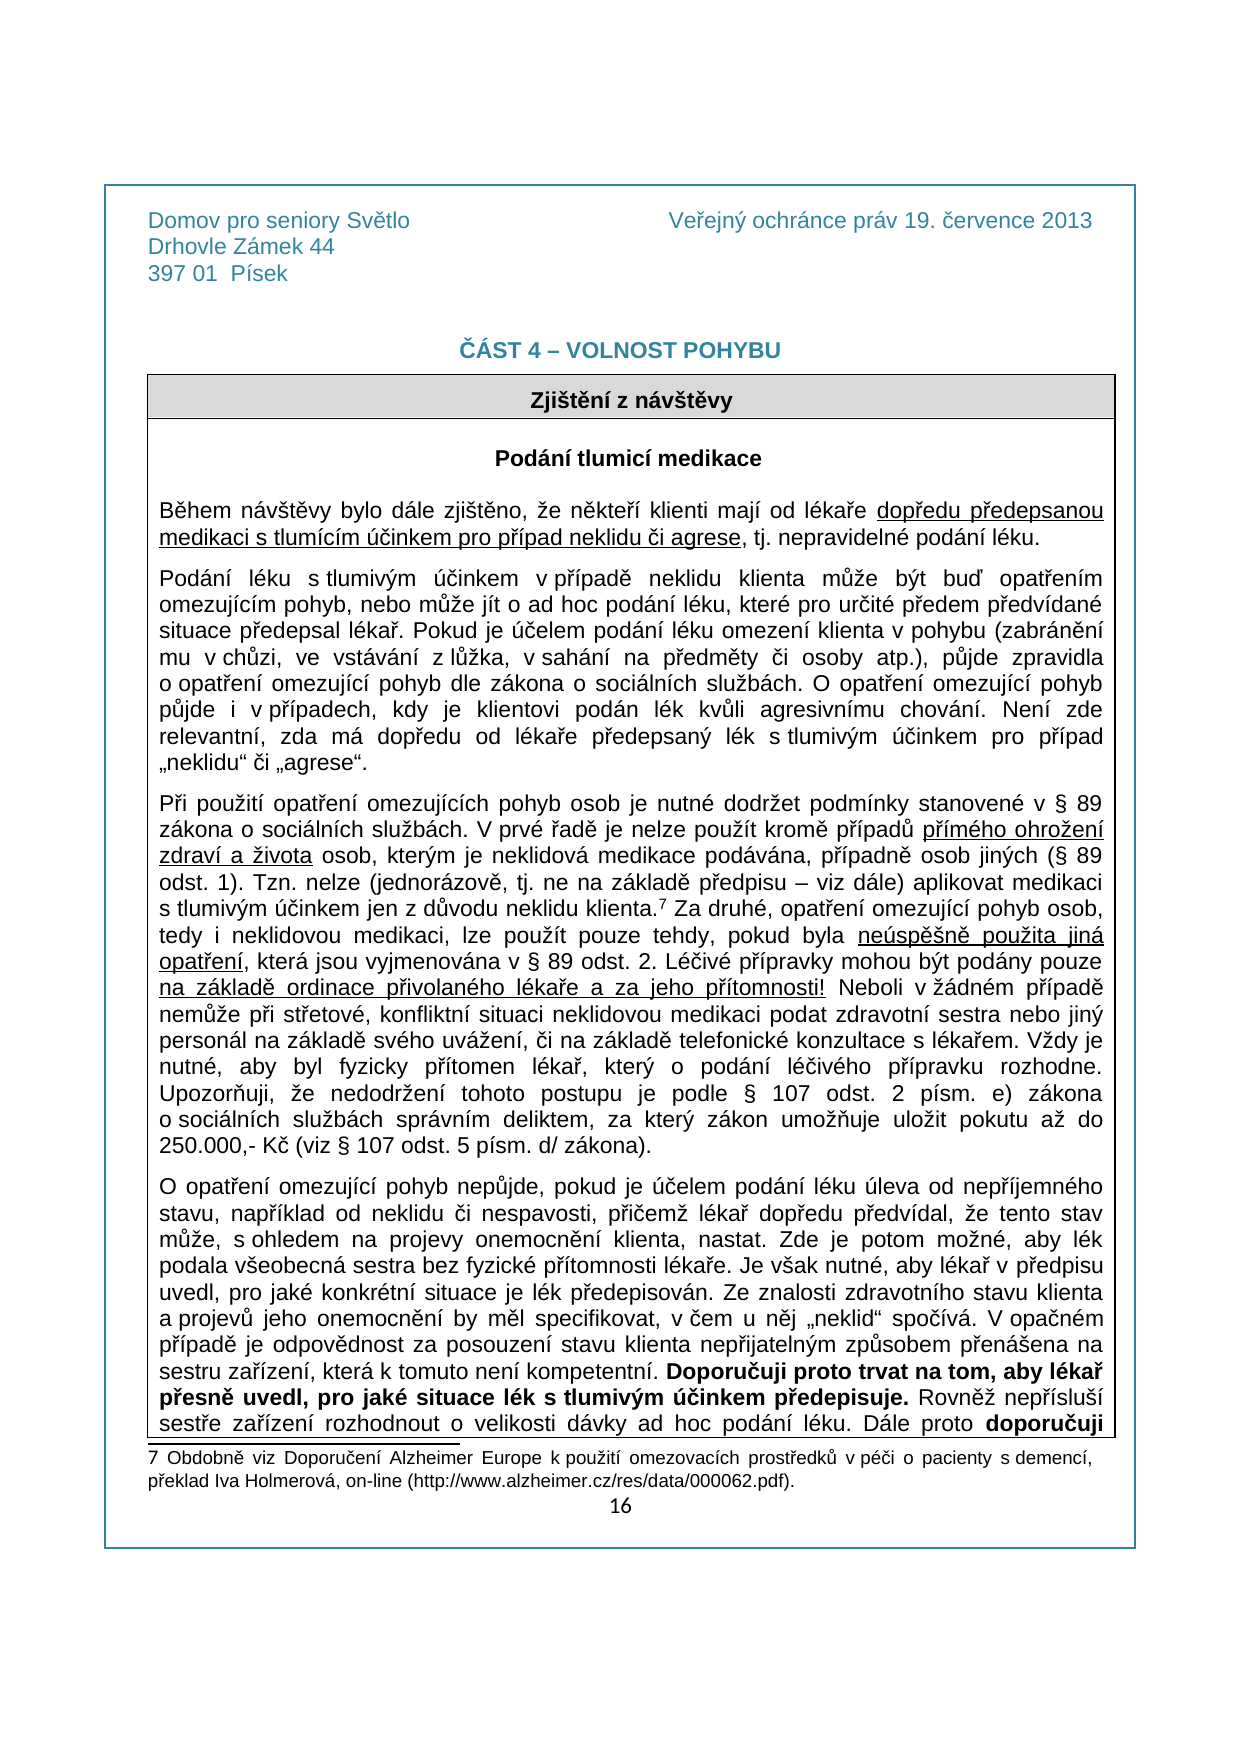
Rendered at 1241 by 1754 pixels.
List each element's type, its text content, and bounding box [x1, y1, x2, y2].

table_header Zjištění z návštěvy [148, 375, 1114, 417]
subtitle ČÁST 4 – VOLNOST POHYBU [148, 337, 1092, 363]
table_cell Podání tlumicí medikace Během návštěvy bylo dále zjištěno, že někteří klienti mají od lékaře dopředu předepsanou medikaci s tlumícím účinkem pro případ neklidu či agrese, tj. nepravidelné podání léku. Podání léku s tlumivým účinkem v případě neklidu klienta může být buď opatřením omezujícím pohyb, nebo může jít o ad hoc podání léku, které pro určité předem předvídané situace předepsal lékař. Pokud je účelem podání léku omezení klienta v pohybu (zabránění mu v chůzi, ve vstávání z lůžka, v sahání na předměty či osoby atp.), půjde zpravidla o opatření omezující pohyb dle zákona o sociálních službách. O opatření omezující pohyb půjde i v případech, kdy je klientovi podán lék kvůli agresivnímu chování. Není zde relevantní, zda má dopředu od lékaře předepsaný lék s tlumivým účinkem pro případ „neklidu“ či „agrese“. Při použití opatření omezujících pohyb osob je nutné dodržet podmínky stanovené v § 89 zákona o sociálních službách. V prvé řadě je nelze použít kromě případů přímého ohrožení zdraví a života osob, kterým je neklidová medikace podávána, případně osob jiných (§ 89 odst. 1). Tzn. nelze (jednorázově, tj. ne na základě předpisu – viz dále) aplikovat medikaci s tlumivým účinkem jen z důvodu neklidu klienta. Za druhé, opatření omezující pohyb osob, tedy i neklidovou medikaci, lze použít pouze tehdy, pokud byla neúspěšně použita jiná opatření, která jsou vyjmenována v § 89 odst. 2. Léčivé přípravky mohou být podány pouze na základě ordinace přivolaného lékaře a za jeho přítomnosti! Neboli v žádném případě nemůže při střetové, konfliktní situaci neklidovou medikaci podat zdravotní sestra nebo jiný personál na základě svého uvážení, či na základě telefonické konzultace s lékařem. Vždy je nutné, aby byl fyzicky přítomen lékař, který o podání léčivého přípravku rozhodne. Upozorňuji, že nedodržení tohoto postupu je podle § 107 odst. 2 písm. e) zákona o sociálních službách správním deliktem, za který zákon umožňuje uložit pokutu až do 250.000,- Kč (viz § 107 odst. 5 písm. d/ zákona). O opatření omezující pohyb nepůjde, pokud je účelem podání léku úleva od nepříjemného stavu, například od neklidu či nespavosti, přičemž lékař dopředu předvídal, že tento stav může, s ohledem na projevy onemocnění klienta, nastat. Zde je potom možné, aby lék podala všeobecná sestra bez fyzické přítomnosti lékaře. Je však nutné, aby lékař v předpisu uvedl, pro jaké konkrétní situace je lék předepisován. Ze znalosti zdravotního stavu klienta a projevů jeho onemocnění by měl specifikovat, v čem u něj „neklid“ spočívá. V opačném případě je odpovědnost za posouzení stavu klienta nepřijatelným způsobem přenášena na sestru zařízení, která k tomuto není kompetentní. Doporučuji proto trvat na tom, aby lékař přesně uvedl, pro jaké situace lék s tlumivým účinkem předepisuje. Rovněž nepřísluší sestře zařízení rozhodnout o velikosti dávky ad hoc podání léku. Dále proto doporučuji [148, 419, 1114, 1437]
